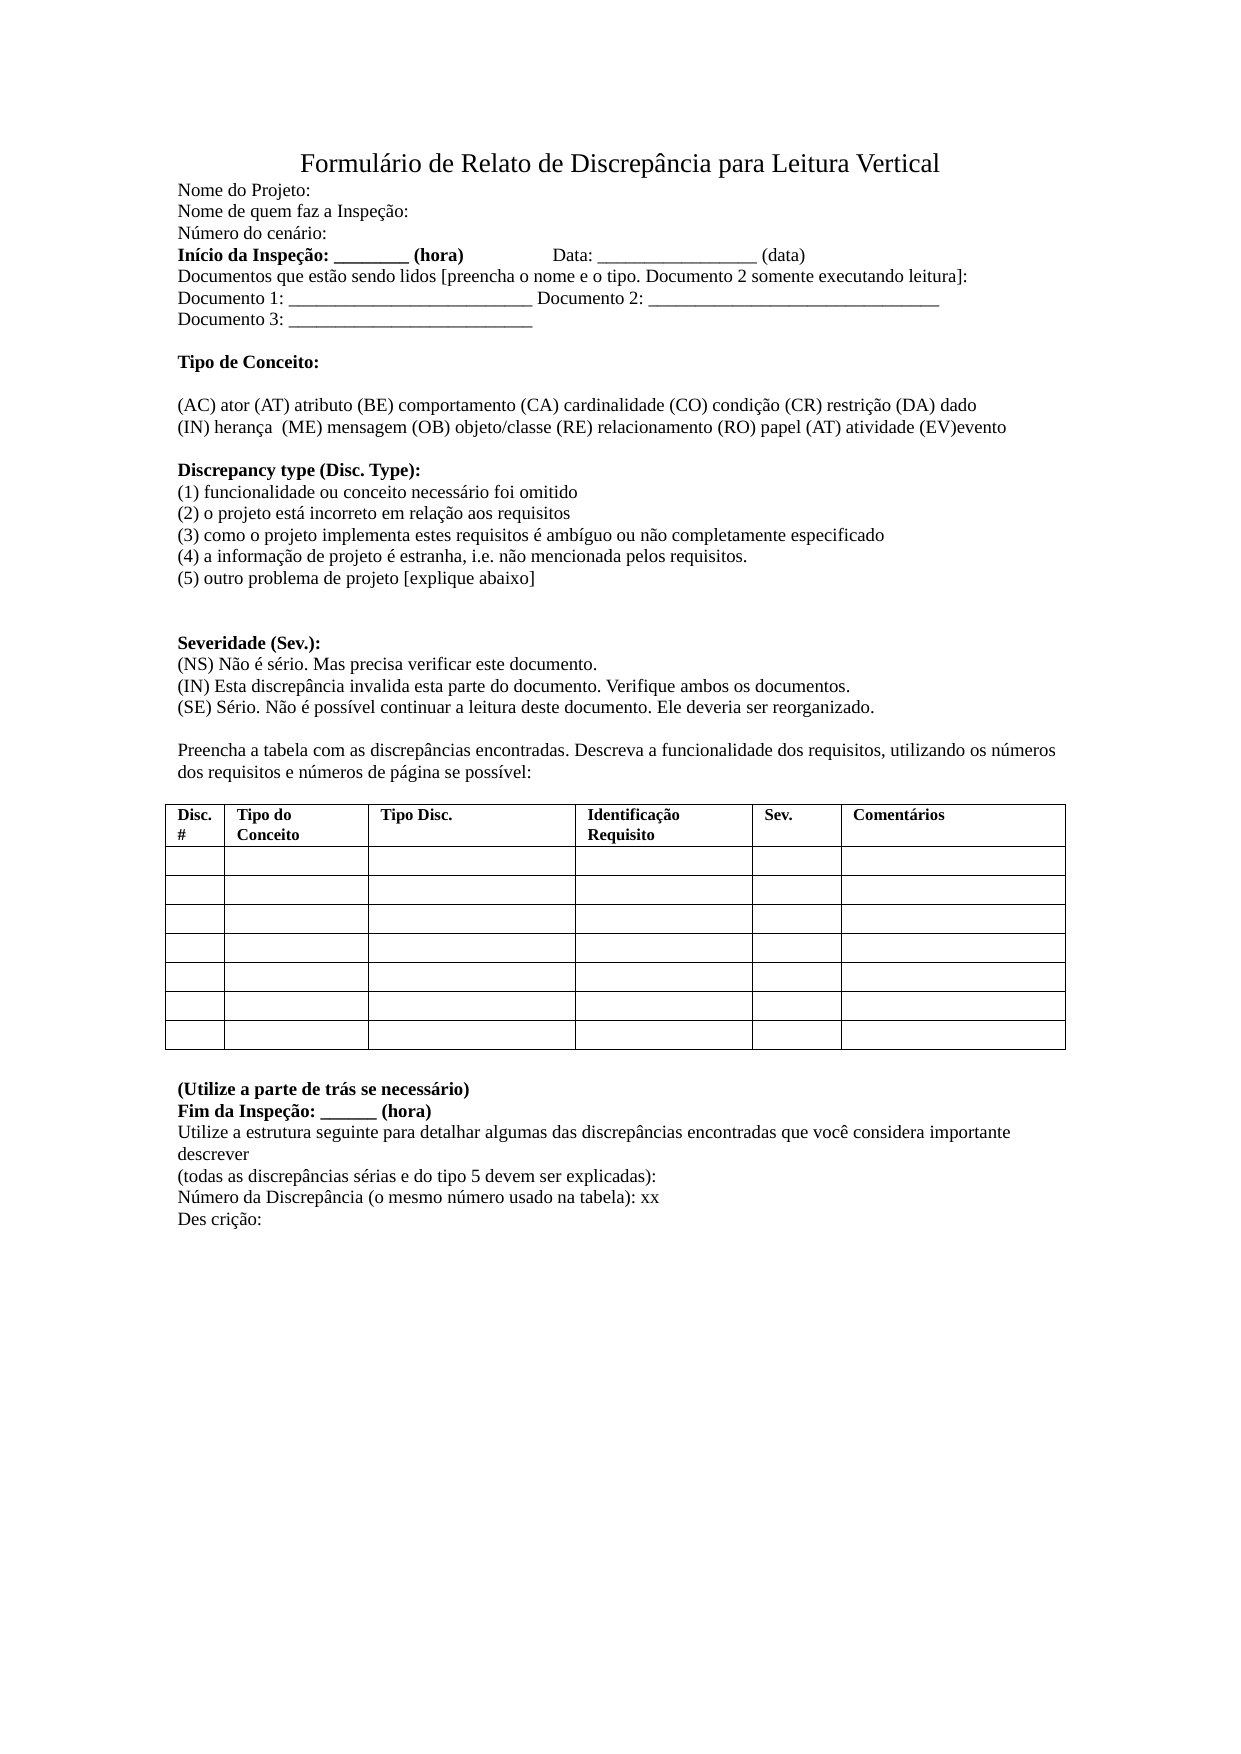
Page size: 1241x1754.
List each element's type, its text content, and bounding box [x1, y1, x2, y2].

text Documentos que estão sendo lidos [preencha o nome e o tipo. Documento 2 somente executando leitura]: [177, 265, 1063, 287]
text Documento 1: __________________________ Documento 2: _______________________________ [177, 287, 1063, 308]
table_cell [842, 1021, 1065, 1049]
text (IN) herança (ME) mensagem (OB) objeto/classe (RE) relacionamento (RO) papel (AT) atividade (EV)evento [177, 416, 1063, 437]
table_cell [166, 963, 224, 991]
table_cell [225, 1021, 368, 1049]
text (Utilize a parte de trás se necessário) [177, 1078, 1063, 1100]
table_cell [369, 963, 575, 991]
table_cell [753, 934, 841, 962]
text Formulário de Relato de Discrepância para Leitura Vertical [177, 148, 1063, 179]
table_cell [576, 992, 752, 1020]
table_cell [753, 876, 841, 904]
table_cell [369, 992, 575, 1020]
table_cell [369, 876, 575, 904]
table_cell [842, 876, 1065, 904]
table_cell [166, 992, 224, 1020]
table_cell [576, 905, 752, 933]
text Documento 3: __________________________ [177, 308, 1063, 330]
table_cell [576, 847, 752, 875]
text (NS) Não é sério. Mas precisa verificar este documento. [177, 653, 1063, 675]
table_cell [753, 992, 841, 1020]
table_cell [753, 1021, 841, 1049]
table_cell [753, 905, 841, 933]
text Número do cenário: [177, 222, 1063, 243]
table_header Comentários [842, 805, 1065, 846]
text (SE) Sério. Não é possível continuar a leitura deste documento. Ele deveria ser reorganizado. [177, 696, 1063, 718]
table_cell [753, 963, 841, 991]
text Nome do Projeto: [177, 179, 1063, 200]
text Utilize a estrutura seguinte para detalhar algumas das discrepâncias encontradas que você considera importante descrever [177, 1121, 1063, 1164]
table_cell [166, 847, 224, 875]
table_header Sev. [753, 805, 841, 846]
text Des crição: [177, 1208, 1063, 1229]
text (todas as discrepâncias sérias e do tipo 5 devem ser explicadas): [177, 1164, 1063, 1186]
table_cell [842, 934, 1065, 962]
table_cell [576, 876, 752, 904]
table_cell [225, 934, 368, 962]
table_cell [225, 905, 368, 933]
table_cell [225, 963, 368, 991]
table_header Identificação Requisito [576, 805, 752, 846]
table_cell [842, 992, 1065, 1020]
table_header Tipo do Conceito [225, 805, 368, 846]
table_cell [842, 963, 1065, 991]
table_cell [576, 963, 752, 991]
table_cell [166, 1021, 224, 1049]
text Tipo de Conceito: [177, 351, 1063, 373]
text Fim da Inspeção: ______ (hora) [177, 1100, 1063, 1121]
text Discrepancy type (Disc. Type): [177, 459, 1063, 481]
text (4) a informação de projeto é estranha, i.e. não mencionada pelos requisitos. [177, 545, 1063, 567]
text (IN) Esta discrepância invalida esta parte do documento. Verifique ambos os documentos. [177, 675, 1063, 696]
text Severidade (Sev.): [177, 632, 1063, 653]
text (1) funcionalidade ou conceito necessário foi omitido [177, 481, 1063, 502]
text (AC) ator (AT) atributo (BE) comportamento (CA) cardinalidade (CO) condição (CR) restrição (DA) dado [177, 394, 1063, 416]
table_cell [166, 934, 224, 962]
table_cell [369, 847, 575, 875]
table_cell [576, 1021, 752, 1049]
table_header Tipo Disc. [369, 805, 575, 846]
table_cell [225, 876, 368, 904]
table_header Disc. # [166, 805, 224, 846]
text (3) como o projeto implementa estes requisitos é ambíguo ou não completamente especificado [177, 524, 1063, 545]
table_cell [225, 847, 368, 875]
text (5) outro problema de projeto [explique abaixo] [177, 567, 1063, 588]
text Número da Discrepância (o mesmo número usado na tabela): xx [177, 1186, 1063, 1208]
table_cell [842, 847, 1065, 875]
table_cell [225, 992, 368, 1020]
text Início da Inspeção: ________ (hora) Data: _________________ (data) [177, 243, 1063, 265]
table_cell [576, 934, 752, 962]
table_cell [369, 934, 575, 962]
table_cell [753, 847, 841, 875]
table_cell [842, 905, 1065, 933]
text Preencha a tabela com as discrepâncias encontradas. Descreva a funcionalidade dos requisitos, utilizando os números dos requisitos e números de página se possível: [177, 739, 1063, 782]
table_cell [369, 905, 575, 933]
text (2) o projeto está incorreto em relação aos requisitos [177, 502, 1063, 524]
table_cell [166, 876, 224, 904]
table_cell [166, 905, 224, 933]
text Nome de quem faz a Inspeção: [177, 200, 1063, 222]
table_cell [369, 1021, 575, 1049]
